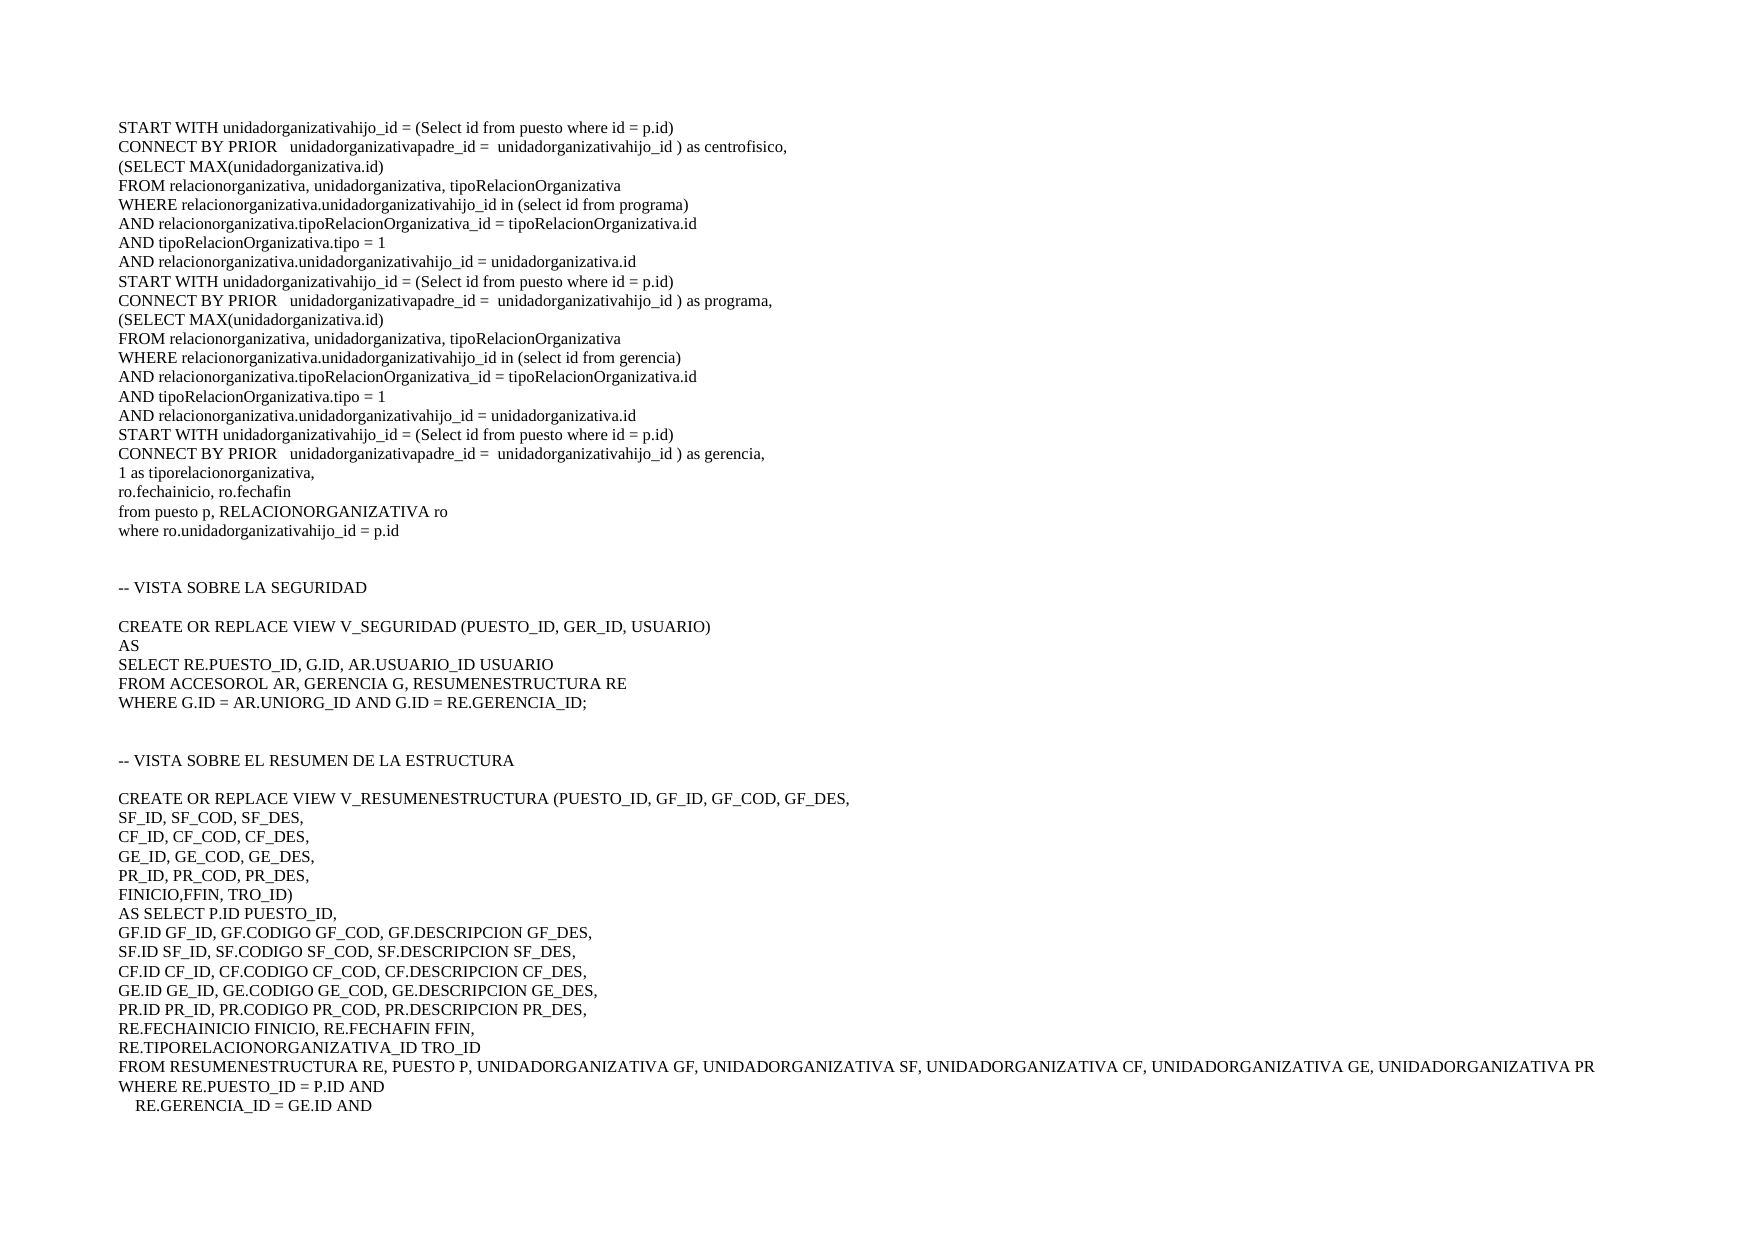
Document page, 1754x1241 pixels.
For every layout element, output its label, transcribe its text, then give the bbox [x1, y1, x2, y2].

text CONNECT BY PRIOR unidadorganizativapadre_id = unidadorganizativahijo_id ) as gerencia, [118, 444, 1636, 463]
text CONNECT BY PRIOR unidadorganizativapadre_id = unidadorganizativahijo_id ) as programa, [118, 291, 1636, 310]
text START WITH unidadorganizativahijo_id = (Select id from puesto where id = p.id) [118, 271, 1636, 291]
text FROM relacionorganizativa, unidadorganizativa, tipoRelacionOrganizativa [118, 176, 1636, 195]
text GE.ID GE_ID, GE.CODIGO GE_COD, GE.DESCRIPCION GE_DES, [118, 981, 1636, 1000]
text CF_ID, CF_COD, CF_DES, [118, 827, 1636, 846]
text AS SELECT P.ID PUESTO_ID, [118, 904, 1636, 923]
text START WITH unidadorganizativahijo_id = (Select id from puesto where id = p.id) [118, 118, 1636, 137]
text (SELECT MAX(unidadorganizativa.id) [118, 156, 1636, 176]
text AND tipoRelacionOrganizativa.tipo = 1 [118, 233, 1636, 252]
text PR.ID PR_ID, PR.CODIGO PR_COD, PR.DESCRIPCION PR_DES, [118, 1000, 1636, 1019]
text AS [118, 636, 1636, 655]
text CREATE OR REPLACE VIEW V_SEGURIDAD (PUESTO_ID, GER_ID, USUARIO) [118, 616, 1636, 636]
text AND relacionorganizativa.unidadorganizativahijo_id = unidadorganizativa.id [118, 252, 1636, 271]
text WHERE relacionorganizativa.unidadorganizativahijo_id in (select id from programa) [118, 195, 1636, 214]
text WHERE relacionorganizativa.unidadorganizativahijo_id in (select id from gerencia) [118, 348, 1636, 367]
text FROM relacionorganizativa, unidadorganizativa, tipoRelacionOrganizativa [118, 329, 1636, 348]
text ro.fechainicio, ro.fechafin [118, 482, 1636, 501]
text PR_ID, PR_COD, PR_DES, [118, 866, 1636, 885]
text AND relacionorganizativa.unidadorganizativahijo_id = unidadorganizativa.id [118, 406, 1636, 425]
text from puesto p, RELACIONORGANIZATIVA ro [118, 501, 1636, 521]
text GE_ID, GE_COD, GE_DES, [118, 846, 1636, 866]
text WHERE G.ID = AR.UNIORG_ID AND G.ID = RE.GERENCIA_ID; [118, 693, 1636, 712]
text SF_ID, SF_COD, SF_DES, [118, 808, 1636, 827]
text AND relacionorganizativa.tipoRelacionOrganizativa_id = tipoRelacionOrganizativa.id [118, 367, 1636, 386]
text (SELECT MAX(unidadorganizativa.id) [118, 310, 1636, 329]
text FROM ACCESOROL AR, GERENCIA G, RESUMENESTRUCTURA RE [118, 674, 1636, 693]
text CREATE OR REPLACE VIEW V_RESUMENESTRUCTURA (PUESTO_ID, GF_ID, GF_COD, GF_DES, [118, 789, 1636, 808]
text SF.ID SF_ID, SF.CODIGO SF_COD, SF.DESCRIPCION SF_DES, [118, 942, 1636, 961]
text -- VISTA SOBRE EL RESUMEN DE LA ESTRUCTURA [118, 751, 1636, 770]
text FINICIO,FFIN, TRO_ID) [118, 885, 1636, 904]
text CF.ID CF_ID, CF.CODIGO CF_COD, CF.DESCRIPCION CF_DES, [118, 961, 1636, 981]
text RE.TIPORELACIONORGANIZATIVA_ID TRO_ID [118, 1038, 1636, 1057]
text 1 as tiporelacionorganizativa, [118, 463, 1636, 482]
text CONNECT BY PRIOR unidadorganizativapadre_id = unidadorganizativahijo_id ) as centrofisico, [118, 137, 1636, 156]
text where ro.unidadorganizativahijo_id = p.id [118, 521, 1636, 540]
text GF.ID GF_ID, GF.CODIGO GF_COD, GF.DESCRIPCION GF_DES, [118, 923, 1636, 942]
text START WITH unidadorganizativahijo_id = (Select id from puesto where id = p.id) [118, 425, 1636, 444]
text SELECT RE.PUESTO_ID, G.ID, AR.USUARIO_ID USUARIO [118, 655, 1636, 674]
text -- VISTA SOBRE LA SEGURIDAD [118, 578, 1636, 597]
text RE.GERENCIA_ID = GE.ID AND [118, 1096, 1636, 1115]
text AND tipoRelacionOrganizativa.tipo = 1 [118, 386, 1636, 406]
text AND relacionorganizativa.tipoRelacionOrganizativa_id = tipoRelacionOrganizativa.id [118, 214, 1636, 233]
text WHERE RE.PUESTO_ID = P.ID AND [118, 1076, 1636, 1096]
text FROM RESUMENESTRUCTURA RE, PUESTO P, UNIDADORGANIZATIVA GF, UNIDADORGANIZATIVA SF, UNIDADORGANIZATIVA CF, UNIDADORGANIZATIVA GE, UNIDADORGANIZATIVA PR [118, 1057, 1636, 1076]
text RE.FECHAINICIO FINICIO, RE.FECHAFIN FFIN, [118, 1019, 1636, 1038]
